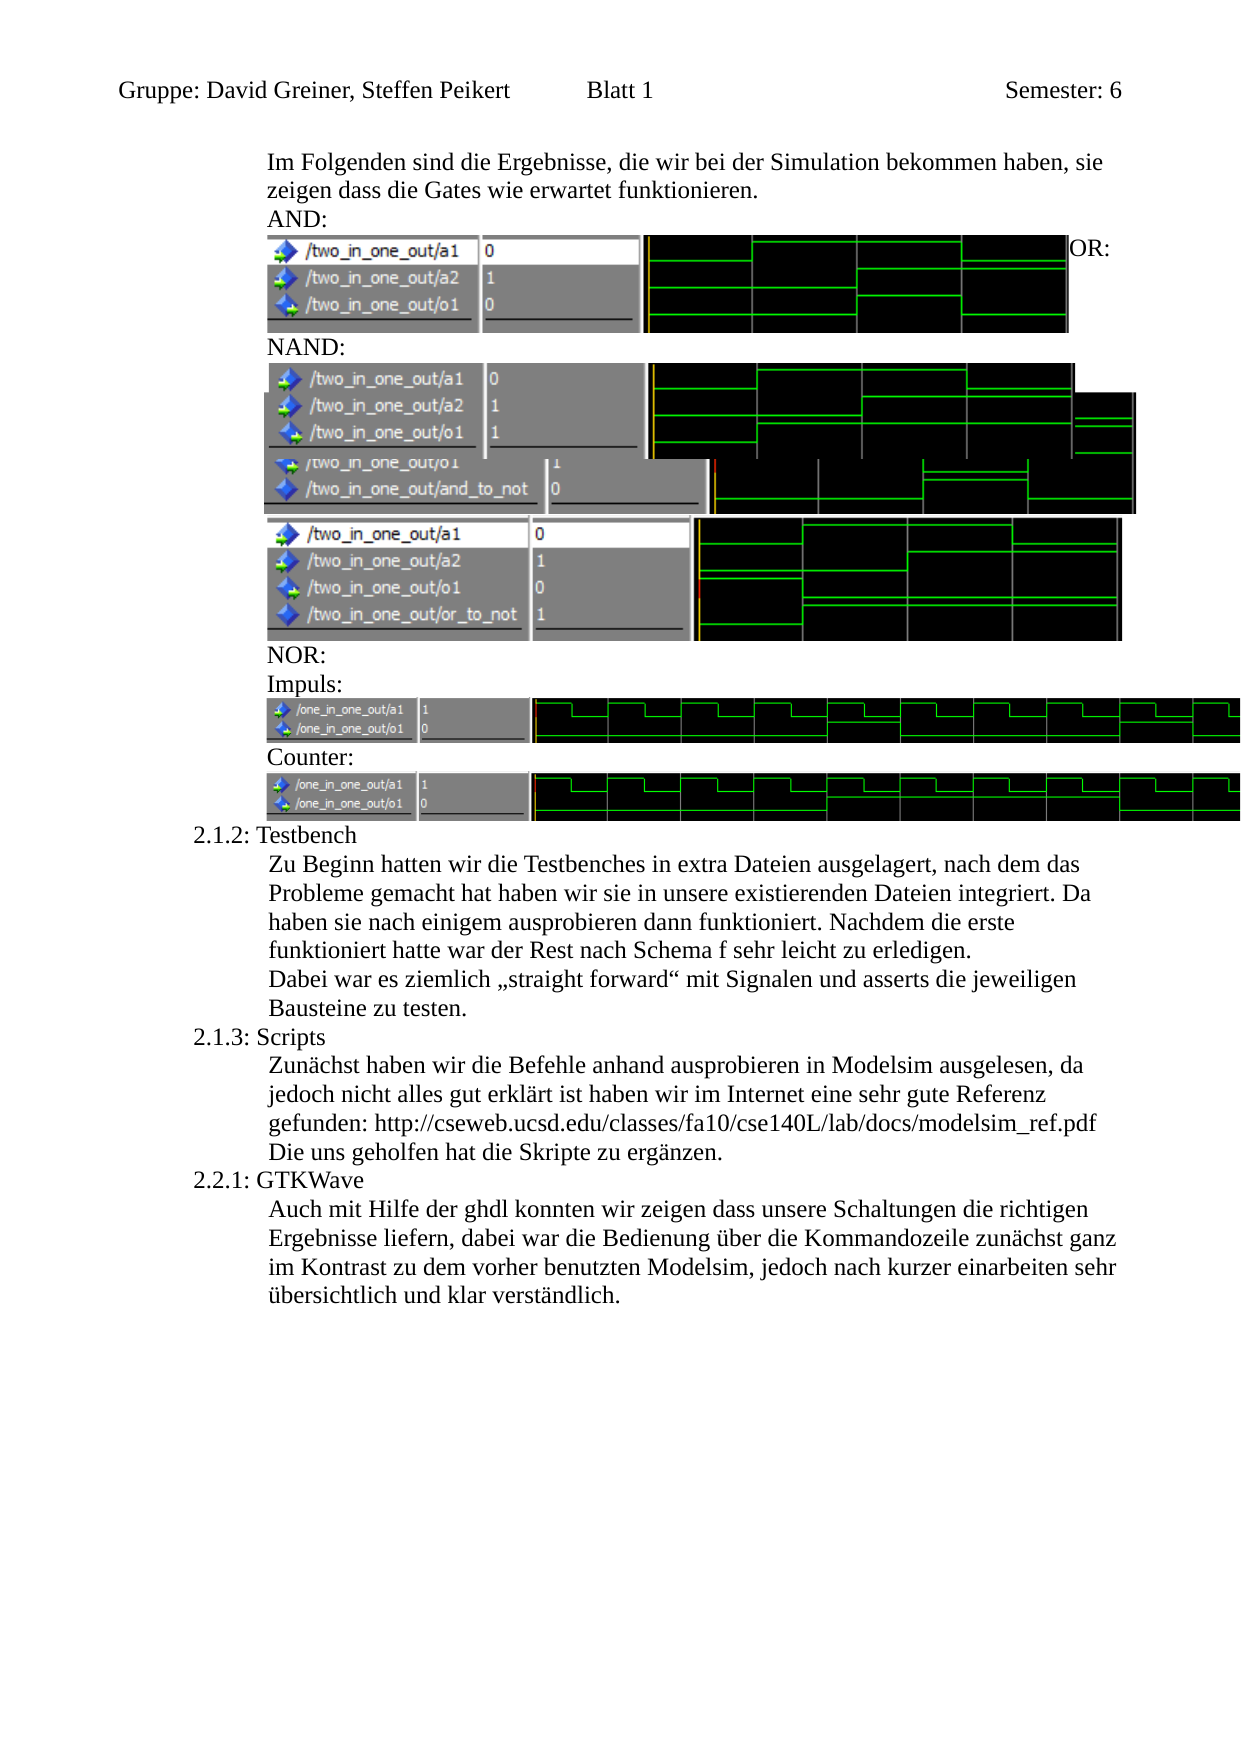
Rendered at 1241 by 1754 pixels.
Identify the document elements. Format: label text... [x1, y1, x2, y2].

text 2.2.1: GTKWave [193, 1165, 1122, 1194]
text NAND: [267, 262, 1122, 361]
text 2.1.2: Testbench [193, 820, 1122, 849]
text [267, 361, 1122, 391]
text AND: [267, 204, 1122, 233]
text Counter: [267, 743, 1122, 771]
text 2.1.3: Scripts [193, 1022, 1122, 1050]
text Impuls: [267, 669, 1122, 697]
text Zunächst haben wir die Befehle anhand ausprobieren in Modelsim ausgelesen, da jedoch nicht alles gut erklärt ist haben wir im Internet eine sehr gute Referenz gefunden: http://cseweb.ucsd.edu/classes/fa10/cse140L/lab/docs/modelsim_ref.pdf [268, 1050, 1122, 1137]
text NOR: [267, 641, 1122, 669]
text OR: [267, 233, 1122, 262]
text Dabei war es ziemlich „straight forward“ mit Signalen und asserts die jeweiligen Bausteine zu testen. [268, 964, 1122, 1022]
text Im Folgenden sind die Ergebnisse, die wir bei der Simulation bekommen haben, sie zeigen dass die Gates wie erwartet funktionieren. [267, 147, 1122, 204]
text Auch mit Hilfe der ghdl konnten wir zeigen dass unsere Schaltungen die richtigen Ergebnisse liefern, dabei war die Bedienung über die Kommandozeile zunächst ganz im Kontrast zu dem vorher benutzten Modelsim, jedoch nach kurzer einarbeiten sehr übersichtlich und klar verständlich. [268, 1194, 1122, 1309]
text Die uns geholfen hat die Skripte zu ergänzen. [268, 1137, 1122, 1165]
text Zu Beginn hatten wir die Testbenches in extra Dateien ausgelagert, nach dem das Probleme gemacht hat haben wir sie in unsere existierenden Dateien integriert. Da haben sie nach einigem ausprobieren dann funktioniert. Nachdem die erste funktioniert hatte war der Rest nach Schema f sehr leicht zu erledigen. [268, 849, 1122, 964]
